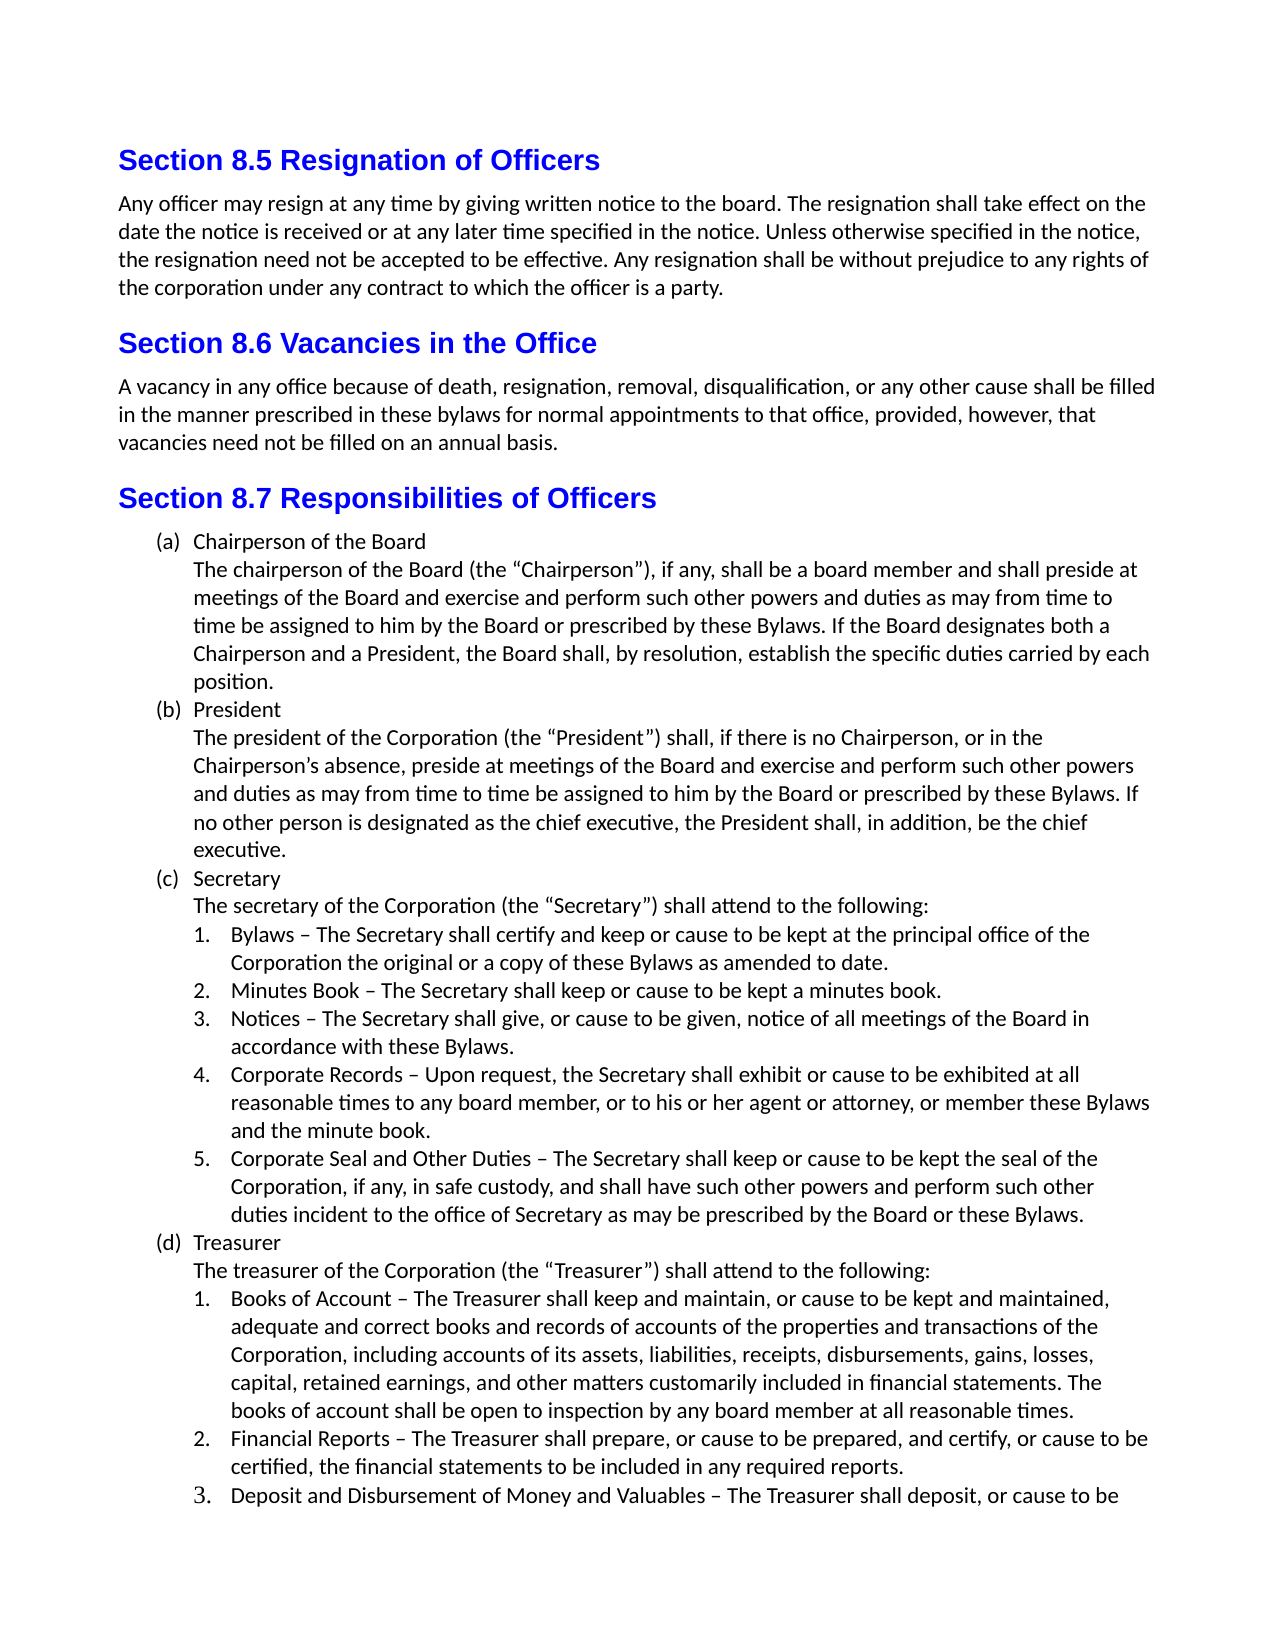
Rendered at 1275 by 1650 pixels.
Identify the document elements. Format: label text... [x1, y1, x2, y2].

list Chairperson of the Board [156, 527, 1157, 555]
list The chairperson of the Board (the “Chairperson”), if any, shall be a board member and shall preside at meetings of the Board and exercise and perform such other powers and duties as may from time to time be assigned to him by the Board or prescribed by these Bylaws. If the Board designates both a Chairperson and a President, the Board shall, by resolution, establish the specific duties carried by each position. [156, 555, 1157, 696]
subtitle Section 8.7 Responsibilities of Officers [118, 481, 1157, 515]
list President [156, 696, 1157, 723]
list The president of the Corporation (the “President”) shall, if there is no Chairperson, or in the Chairperson’s absence, preside at meetings of the Board and exercise and perform such other powers and duties as may from time to time be assigned to him by the Board or prescribed by these Bylaws. If no other person is designated as the chief executive, the President shall, in addition, be the chief executive. [156, 723, 1157, 864]
list Corporate Records – Upon request, the Secretary shall exhibit or cause to be exhibited at all reasonable times to any board member, or to his or her agent or attorney, or member these Bylaws and the minute book. [193, 1060, 1157, 1144]
subtitle Section 8.6 Vacancies in the Office [118, 326, 1157, 360]
list Bylaws – The Secretary shall certify and keep or cause to be kept at the principal office of the Corporation the original or a copy of these Bylaws as amended to date. [193, 920, 1157, 976]
list Corporate Seal and Other Duties – The Secretary shall keep or cause to be kept the seal of the Corporation, if any, in safe custody, and shall have such other powers and perform such other duties incident to the office of Secretary as may be prescribed by the Board or these Bylaws. [193, 1144, 1157, 1228]
list Books of Account – The Treasurer shall keep and maintain, or cause to be kept and maintained, adequate and correct books and records of accounts of the properties and transactions of the Corporation, including accounts of its assets, liabilities, receipts, disbursements, gains, losses, capital, retained earnings, and other matters customarily included in financial statements. The books of account shall be open to inspection by any board member at all reasonable times. [193, 1284, 1157, 1424]
list Secretary [156, 864, 1157, 892]
list Minutes Book – The Secretary shall keep or cause to be kept a minutes book. [193, 976, 1157, 1004]
list Financial Reports – The Treasurer shall prepare, or cause to be prepared, and certify, or cause to be certified, the financial statements to be included in any required reports. [193, 1424, 1157, 1480]
text Any officer may resign at any time by giving written notice to the board. The resignation shall take effect on the date the notice is received or at any later time specified in the notice. Unless otherwise specified in the notice, the resignation need not be accepted to be effective. Any resignation shall be without prejudice to any rights of the corporation under any contract to which the officer is a party. [118, 189, 1157, 301]
list The treasurer of the Corporation (the “Treasurer”) shall attend to the following: [156, 1256, 1157, 1284]
list Notices – The Secretary shall give, or cause to be given, notice of all meetings of the Board in accordance with these Bylaws. [193, 1004, 1157, 1060]
list Treasurer [156, 1228, 1157, 1256]
list The secretary of the Corporation (the “Secretary”) shall attend to the following: [156, 892, 1157, 920]
text A vacancy in any office because of death, resignation, removal, disqualification, or any other cause shall be filled in the manner prescribed in these bylaws for normal appointments to that office, provided, however, that vacancies need not be filled on an annual basis. [118, 372, 1157, 456]
subtitle Section 8.5 Resignation of Officers [118, 143, 1157, 177]
list Deposit and Disbursement of Money and Valuables – The Treasurer shall deposit, or cause to be [193, 1480, 1157, 1509]
